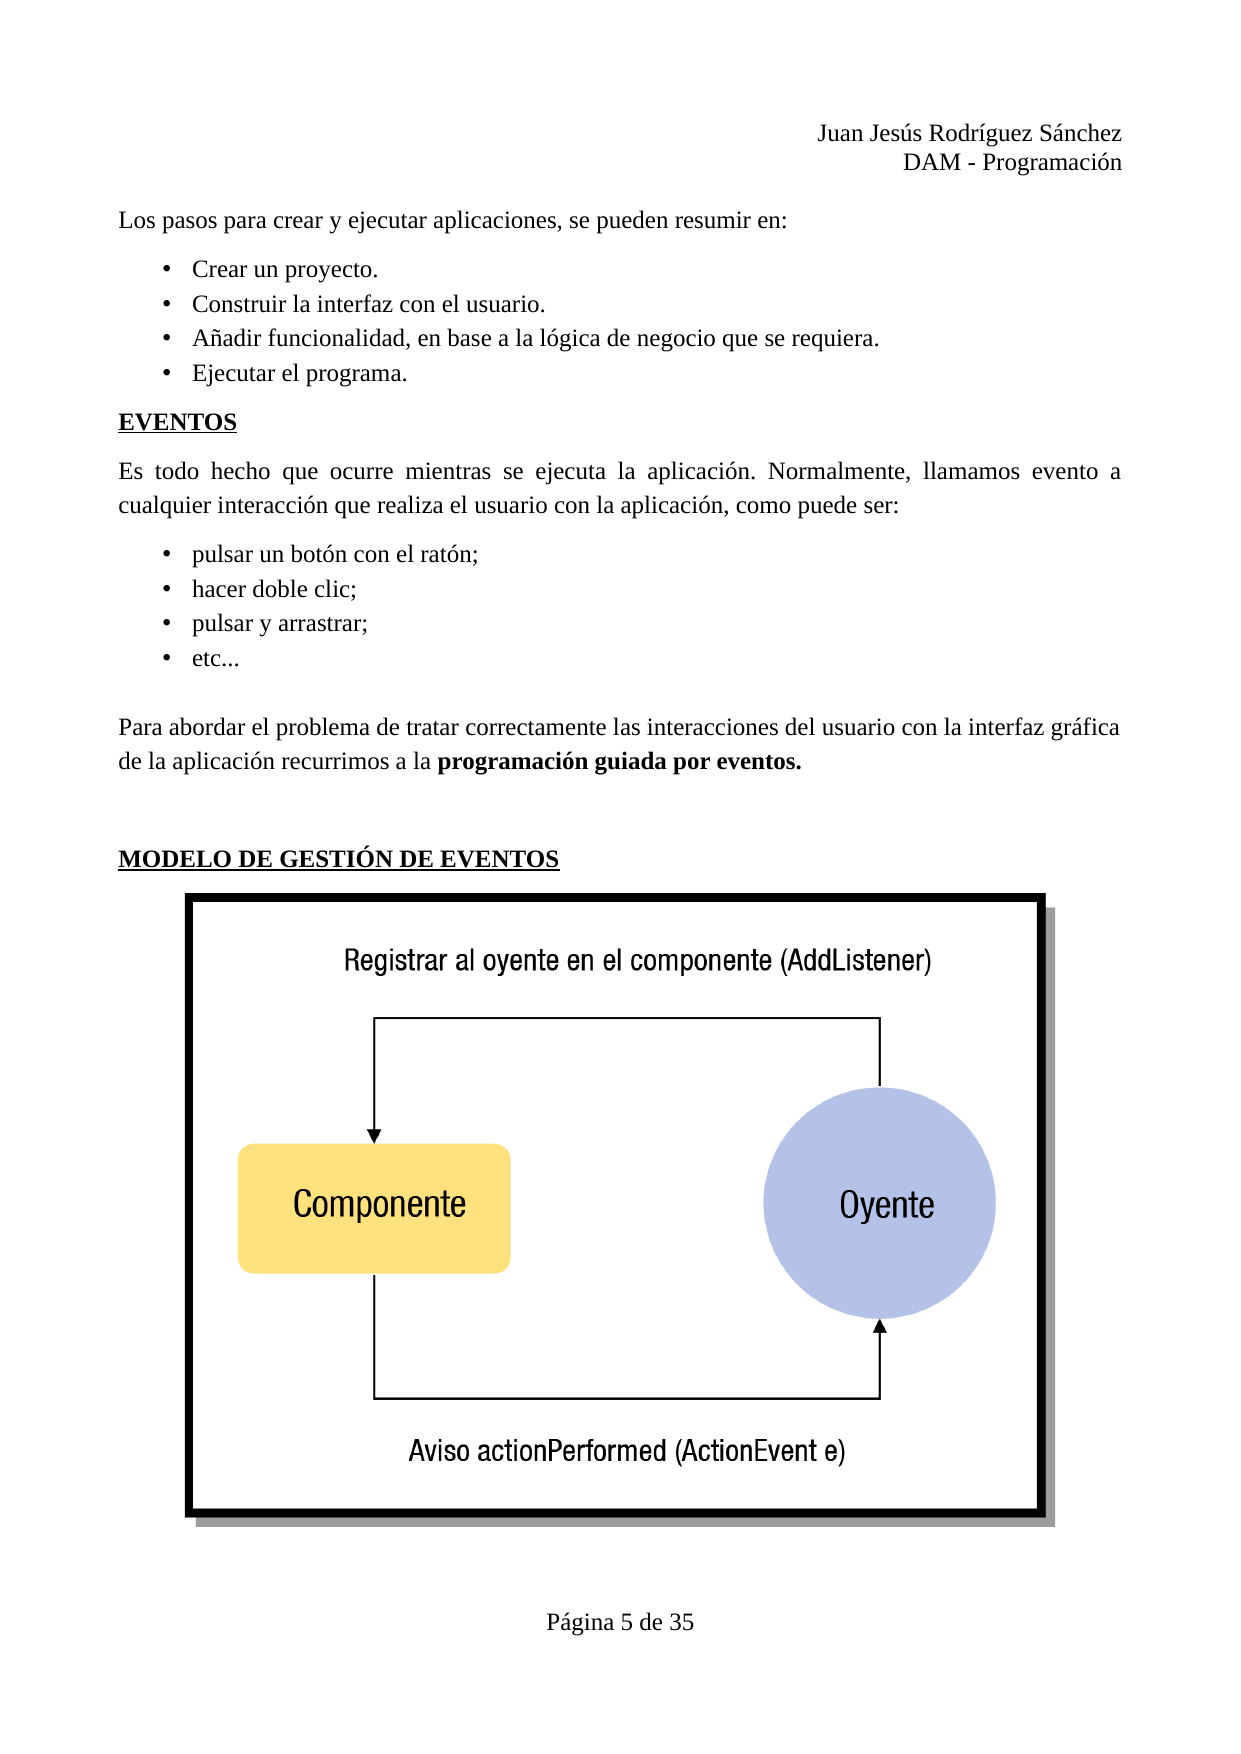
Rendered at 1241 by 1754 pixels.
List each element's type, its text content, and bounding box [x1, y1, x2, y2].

text Los pasos para crear y ejecutar aplicaciones, se pueden resumir en: [118, 205, 1122, 234]
list Ejecutar el programa. [162, 358, 1122, 386]
list pulsar un botón con el ratón; [162, 539, 1122, 568]
list etc... [162, 643, 1122, 671]
text MODELO DE GESTIÓN DE EVENTOS [118, 844, 1122, 873]
list Crear un proyecto. [162, 254, 1122, 283]
list Construir la interfaz con el usuario. [162, 289, 1122, 317]
text EVENTOS [118, 407, 1122, 435]
list pulsar y arrastrar; [162, 608, 1122, 637]
text Es todo hecho que ocurre mientras se ejecuta la aplicación. Normalmente, llamamos evento a cualquier interacción que realiza el usuario con la aplicación, como puede ser: [118, 456, 1122, 519]
list Añadir funcionalidad, en base a la lógica de negocio que se requiera. [162, 323, 1122, 352]
picture [184, 893, 1056, 1527]
text Para abordar el problema de tratar correctamente las interacciones del usuario con la interfaz gráfica de la aplicación recurrimos a la programación guiada por eventos. [118, 712, 1122, 775]
list hacer doble clic; [162, 574, 1122, 602]
